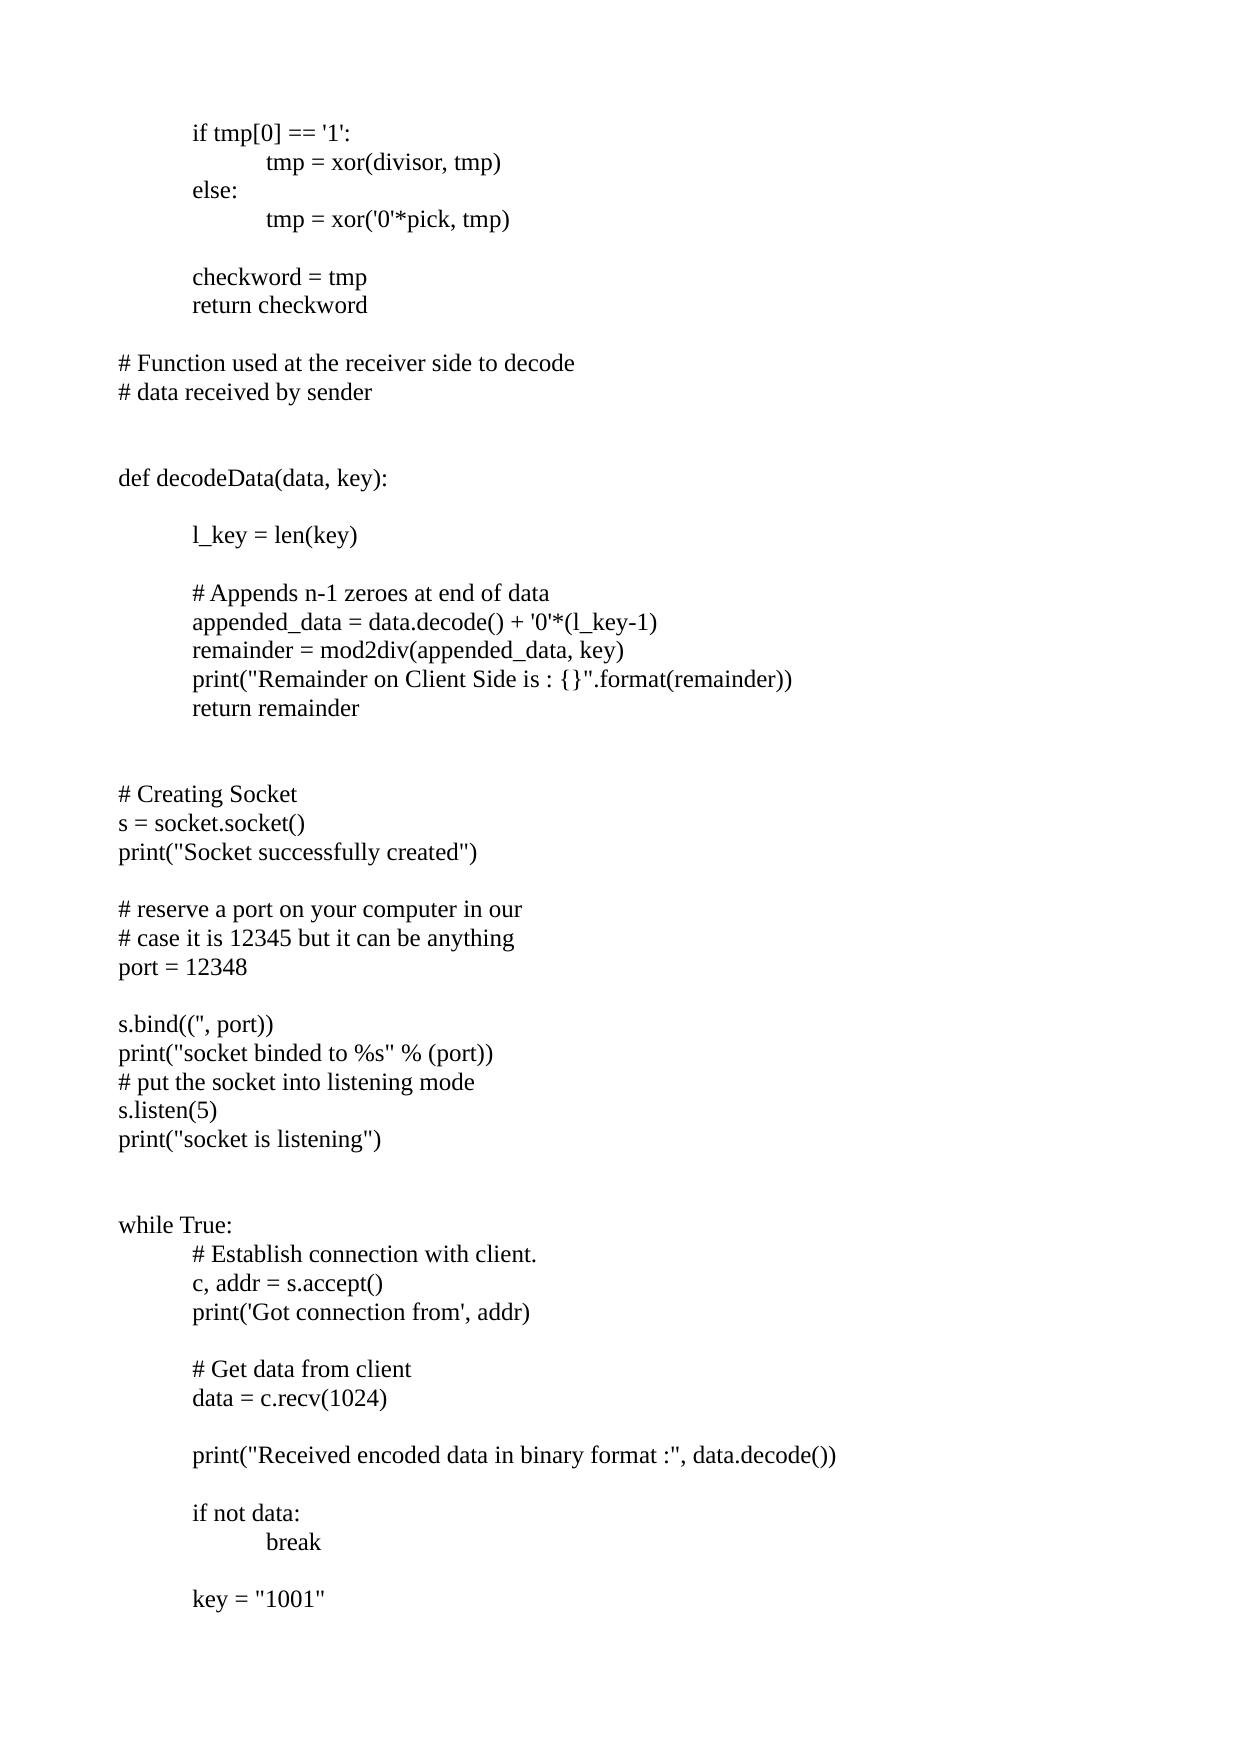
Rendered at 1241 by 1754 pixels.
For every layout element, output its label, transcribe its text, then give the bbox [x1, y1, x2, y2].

text # data received by sender [118, 377, 1122, 406]
text print("socket is listening") [118, 1124, 1122, 1153]
text # put the socket into listening mode [118, 1067, 1122, 1096]
text return checkword [118, 291, 1122, 319]
text # Get data from client [118, 1354, 1122, 1383]
text while True: [118, 1211, 1122, 1239]
text checkword = tmp [118, 262, 1122, 291]
text print("Socket successfully created") [118, 837, 1122, 866]
text data = c.recv(1024) [118, 1383, 1122, 1412]
text port = 12348 [118, 952, 1122, 981]
text break [118, 1527, 1122, 1556]
text # case it is 12345 but it can be anything [118, 923, 1122, 952]
text appended_data = data.decode() + '0'*(l_key-1) [118, 607, 1122, 636]
text # reserve a port on your computer in our [118, 894, 1122, 923]
text if tmp[0] == '1': [118, 118, 1122, 147]
text if not data: [118, 1498, 1122, 1527]
text print("Remainder on Client Side is : {}".format(remainder)) [118, 664, 1122, 693]
text s.bind(('', port)) [118, 1009, 1122, 1038]
text print("Received encoded data in binary format :", data.decode()) [118, 1441, 1122, 1469]
text # Appends n-1 zeroes at end of data [118, 578, 1122, 607]
text tmp = xor('0'*pick, tmp) [118, 204, 1122, 233]
text print("socket binded to %s" % (port)) [118, 1038, 1122, 1067]
text # Establish connection with client. [118, 1239, 1122, 1268]
text key = "1001" [118, 1584, 1122, 1613]
text print('Got connection from', addr) [118, 1297, 1122, 1326]
text return remainder [118, 693, 1122, 722]
text # Function used at the receiver side to decode [118, 348, 1122, 377]
text l_key = len(key) [118, 521, 1122, 549]
text # Creating Socket [118, 779, 1122, 808]
text tmp = xor(divisor, tmp) [118, 147, 1122, 176]
text c, addr = s.accept() [118, 1268, 1122, 1297]
text def decodeData(data, key): [118, 463, 1122, 492]
text else: [118, 176, 1122, 204]
text s.listen(5) [118, 1096, 1122, 1124]
text s = socket.socket() [118, 808, 1122, 837]
text remainder = mod2div(appended_data, key) [118, 636, 1122, 664]
